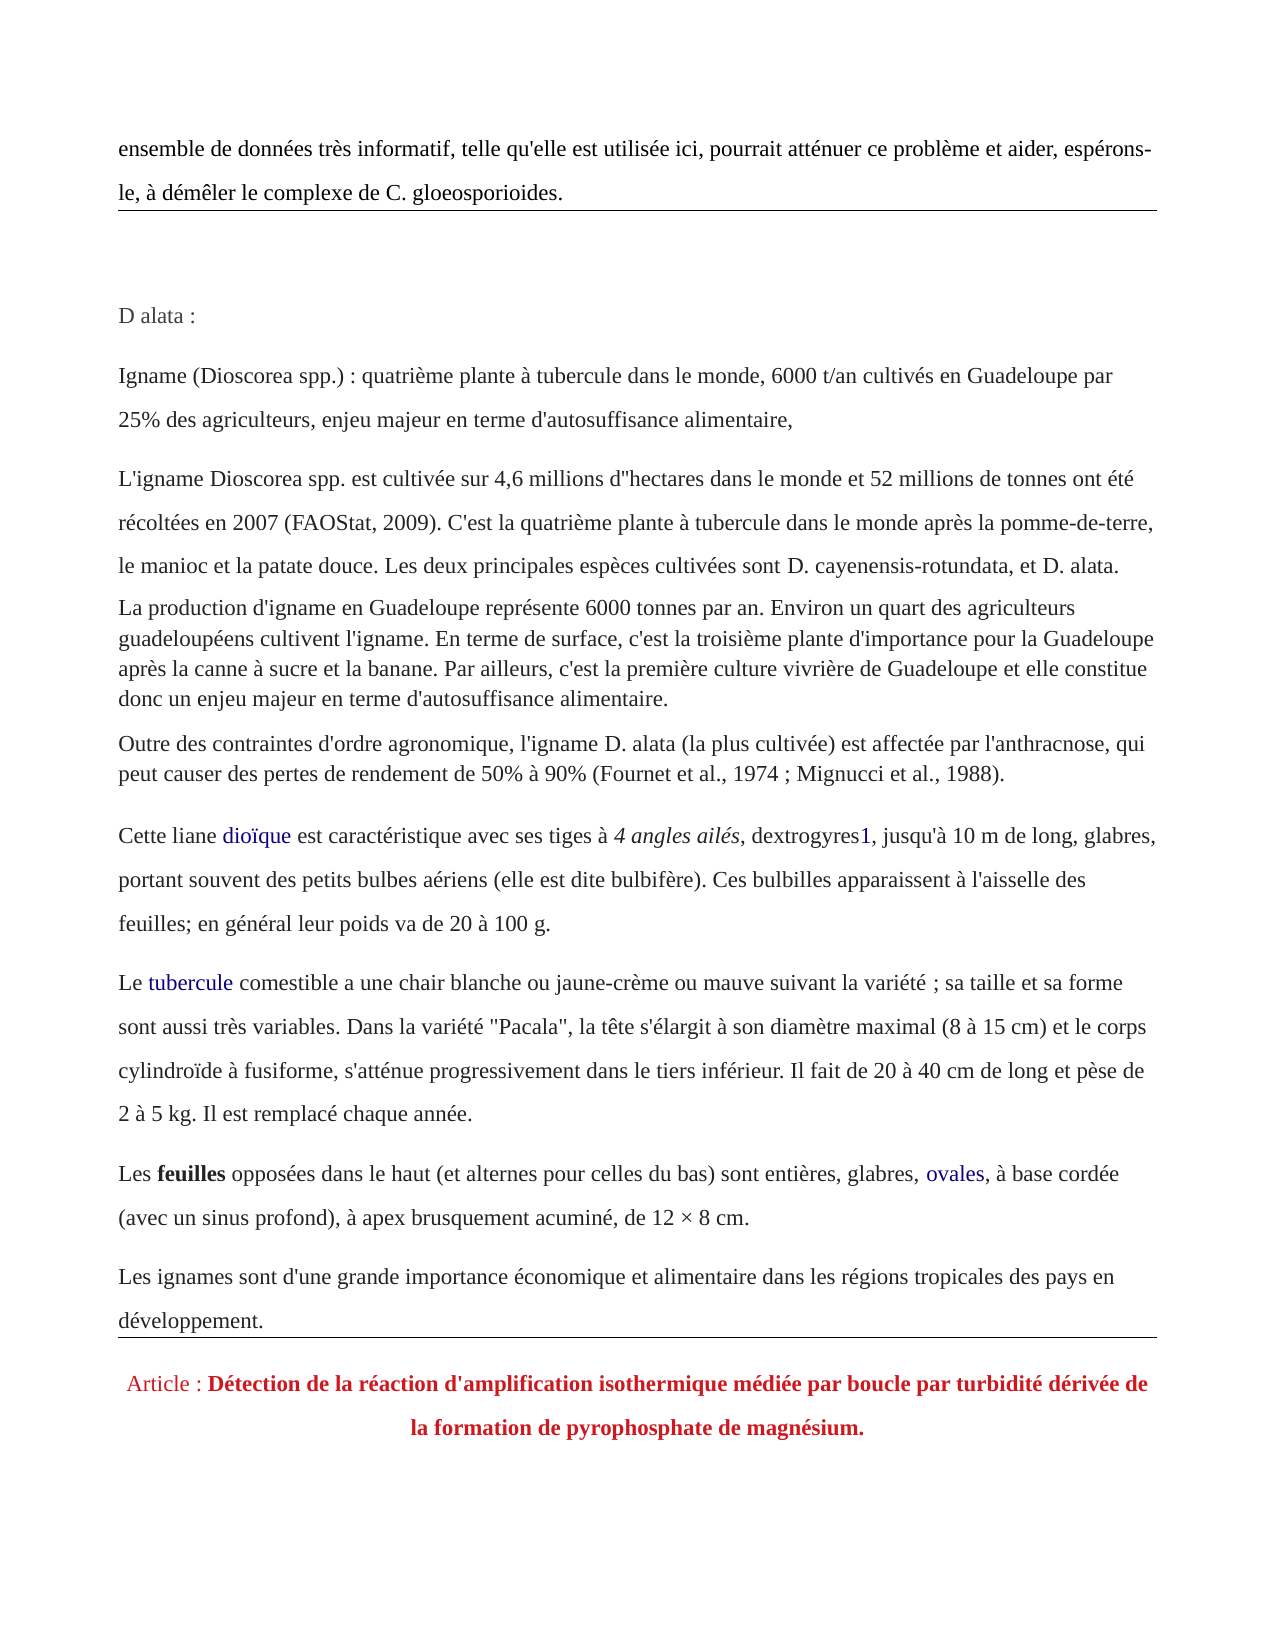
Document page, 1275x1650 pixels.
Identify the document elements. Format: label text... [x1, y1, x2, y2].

text D alata : [118, 285, 1157, 329]
text Article : Détection de la réaction d'amplification isothermique médiée par boucle par turbidité dérivée de la formation de pyrophosphate de magnésium. [118, 1353, 1157, 1441]
text ensemble de données très informatif, telle qu'elle est utilisée ici, pourrait atténuer ce problème et aider, espérons-le, à démêler le complexe de C. gloeosporioides. [118, 118, 1157, 210]
text La production d'igname en Guadeloupe représente 6000 tonnes par an. Environ un quart des agriculteurs guadeloupéens cultivent l'igname. En terme de surface, c'est la troisième plante d'importance pour la Guadeloupe après la canne à sucre et la banane. Par ailleurs, c'est la première culture vivrière de Guadeloupe et elle constitue donc un enjeu majeur en terme d'autosuffisance alimentaire. [118, 594, 1157, 711]
text Les feuilles opposées dans le haut (et alternes pour celles du bas) sont entières, glabres, ovales, à base cordée (avec un sinus profond), à apex brusquement acuminé, de 12 × 8 cm. [118, 1142, 1157, 1230]
text L'igname Dioscorea spp. est cultivée sur 4,6 millions d''hectares dans le monde et 52 millions de tonnes ont été récoltées en 2007 (FAOStat, 2009). C'est la quatrième plante à tubercule dans le monde après la pomme-de-terre, le manioc et la patate douce. Les deux principales espèces cultivées sont D. cayenensis-rotundata, et D. alata. [118, 448, 1157, 579]
text Outre des contraintes d'ordre agronomique, l'igname D. alata (la plus cultivée) est affectée par l'anthracnose, qui peut causer des pertes de rendement de 50% à 90% (Fournet et al., 1974 ; Mignucci et al., 1988). [118, 730, 1157, 786]
text Les ignames sont d'une grande importance économique et alimentaire dans les régions tropicales des pays en développement. [118, 1246, 1157, 1337]
text Cette liane dioïque est caractéristique avec ses tiges à 4 angles ailés, dextrogyres1, jusqu'à 10 m de long, glabres, portant souvent des petits bulbes aériens (elle est dite bulbifère). Ces bulbilles apparaissent à l'aisselle des feuilles; en général leur poids va de 20 à 100 g. [118, 805, 1157, 936]
text Igname (Dioscorea spp.) : quatrième plante à tubercule dans le monde, 6000 t/an cultivés en Guadeloupe par 25% des agriculteurs, enjeu majeur en terme d'autosuffisance alimentaire, [118, 344, 1157, 432]
text Le tubercule comestible a une chair blanche ou jaune-crème ou mauve suivant la variété ; sa taille et sa forme sont aussi très variables. Dans la variété "Pacala", la tête s'élargit à son diamètre maximal (8 à 15 cm) et le corps cylindroïde à fusiforme, s'atténue progressivement dans le tiers inférieur. Il fait de 20 à 40 cm de long et pèse de 2 à 5 kg. Il est remplacé chaque année. [118, 952, 1157, 1127]
